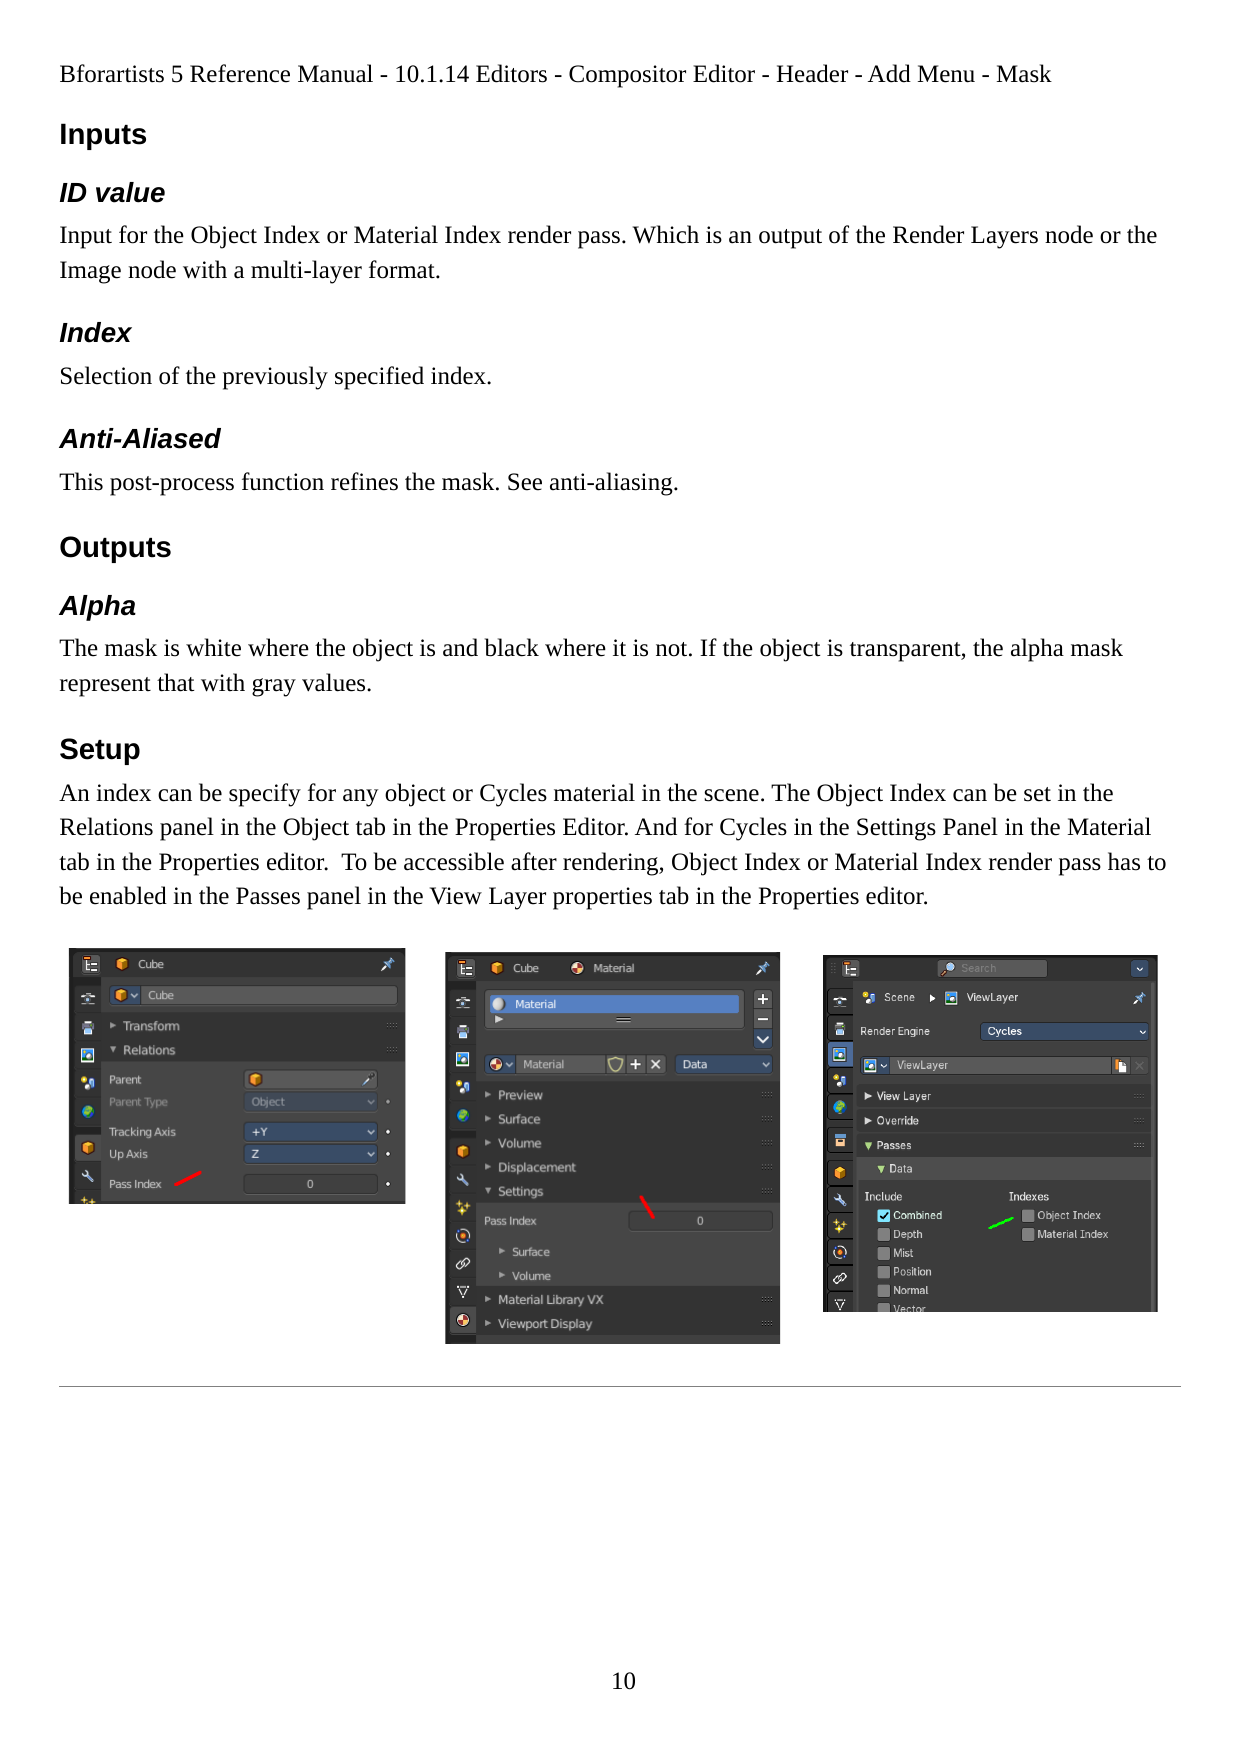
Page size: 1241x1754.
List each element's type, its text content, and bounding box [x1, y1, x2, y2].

subtitle Anti-Aliased [59, 422, 1181, 454]
subtitle Setup [59, 732, 1181, 765]
picture [68, 948, 406, 1204]
subtitle Index [59, 316, 1181, 348]
subtitle Alpha [59, 589, 1181, 621]
text An index can be specify for any object or Cycles material in the scene. The Object Index can be set in the Relations panel in the Object tab in the Properties Editor. And for Cycles in the Settings Panel in the Material tab in the Properties editor. To be accessible after rendering, Object Index or Material Index render pass has to be enabled in the Passes panel in the View Layer properties tab in the Properties editor. [59, 778, 1181, 910]
text This post-process function refines the mask. See anti-aliasing. [59, 467, 1181, 496]
subtitle Inputs [59, 117, 1181, 151]
text Input for the Object Index or Material Index render pass. Which is an output of the Render Layers node or the Image node with a multi-layer format. [59, 220, 1181, 284]
picture [445, 952, 781, 1344]
text Selection of the previously specified index. [59, 361, 1181, 389]
text The mask is white where the object is and black where it is not. If the object is transparent, the alpha mask represent that with gray values. [59, 633, 1181, 697]
subtitle ID value [59, 176, 1181, 208]
subtitle Outputs [59, 530, 1181, 564]
picture [823, 955, 1158, 1312]
